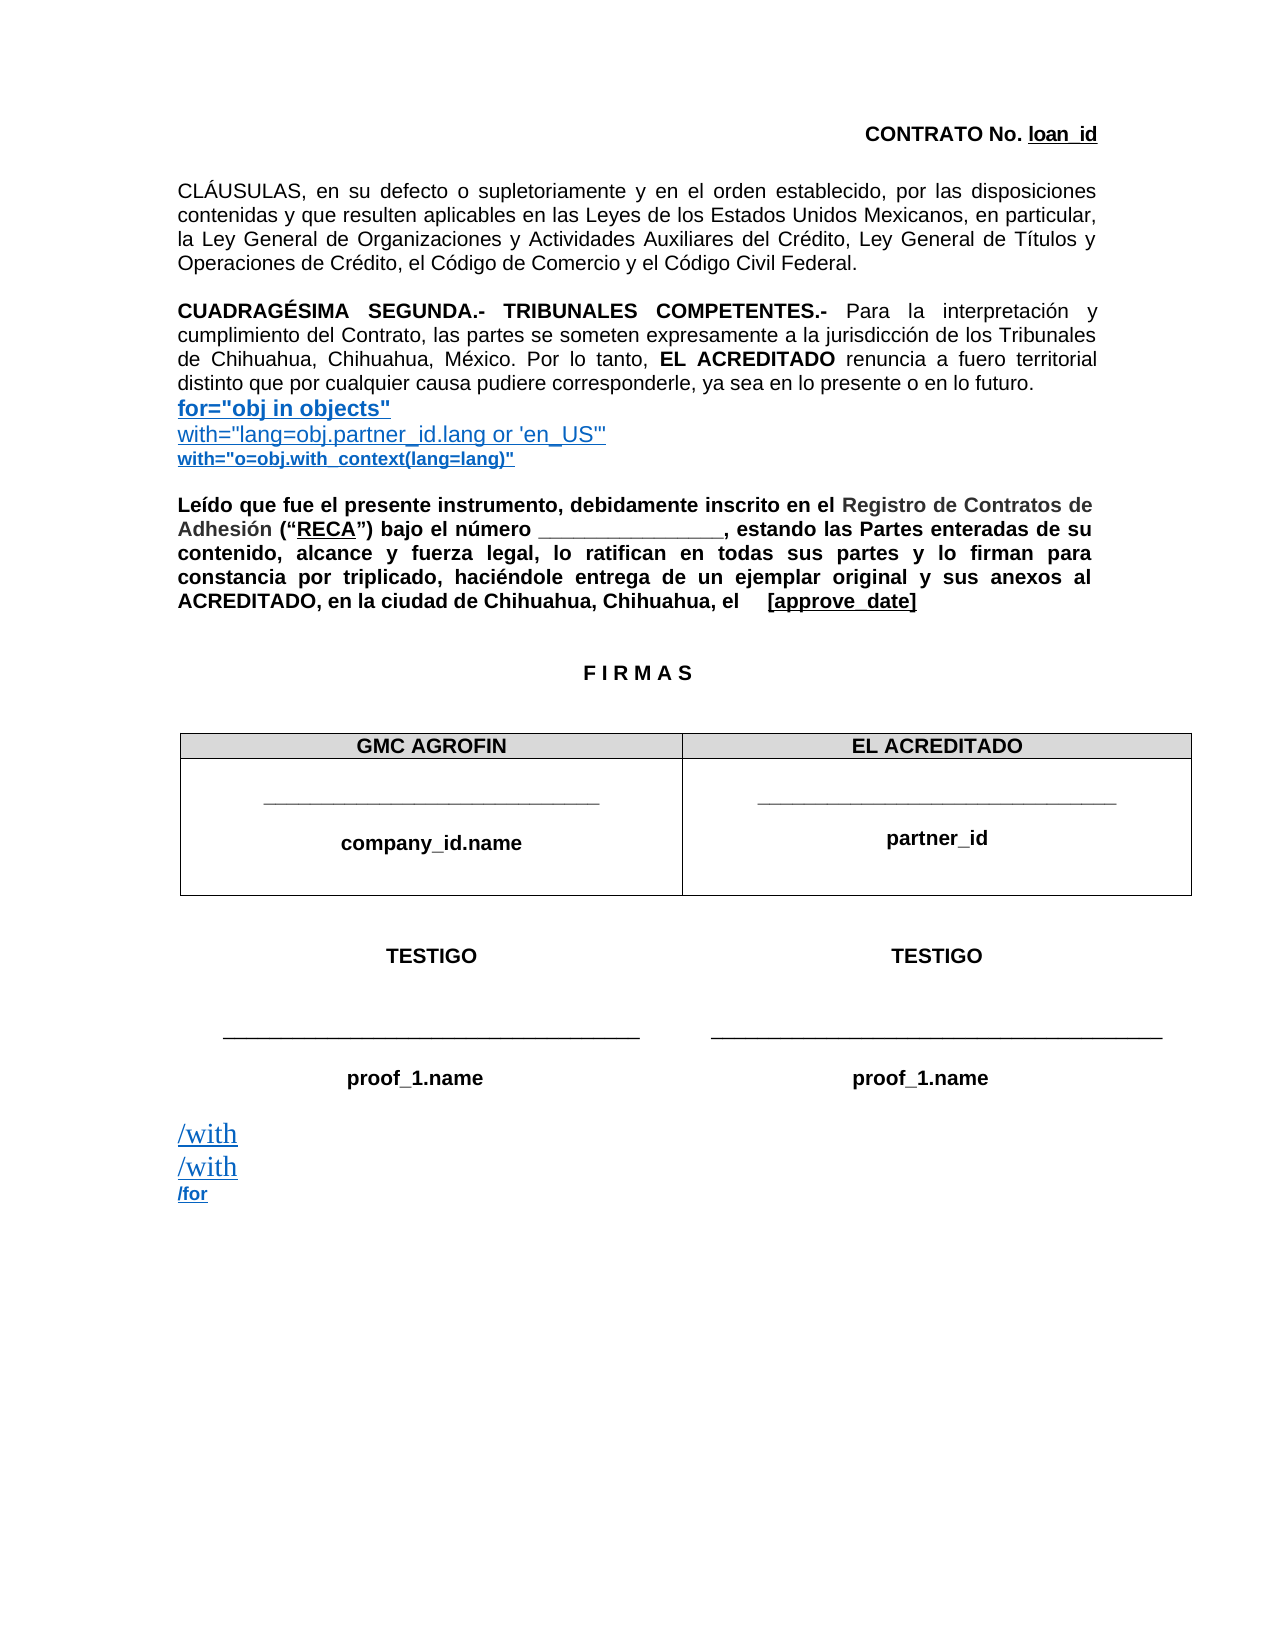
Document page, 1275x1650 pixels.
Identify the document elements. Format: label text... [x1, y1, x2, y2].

text CLÁUSULAS, en su defecto o supletoriamente y en el orden establecido, por las disposiciones contenidas y que resulten aplicables en las Leyes de los Estados Unidos Mexicanos, en particular, la Ley General de Organizaciones y Actividades Auxiliares del Crédito, Ley General de Títulos y Operaciones de Crédito, el Código de Comercio y el Código Civil Federal. [177, 179, 1098, 275]
text with="o=obj.with_context(lang=lang)" [177, 448, 1093, 469]
text with="lang=obj.partner_id.lang or 'en_US'" [177, 421, 1098, 448]
subtitle F I R M A S [177, 661, 1098, 685]
text for="obj in objects" [177, 395, 1098, 421]
table_header GMC AGROFIN [181, 734, 682, 758]
table_header EL ACREDITADO [683, 734, 1191, 758]
text /with [177, 1149, 1098, 1183]
table_cell _____________________________ company_id.name [181, 759, 682, 894]
text CUADRAGÉSIMA SEGUNDA.- TRIBUNALES COMPETENTES.- Para la interpretación y cumplimiento del Contrato, las partes se someten expresamente a la jurisdicción de los Tribunales de Chihuahua, Chihuahua, México. Por lo tanto, EL ACREDITADO renuncia a fuero territorial distinto que por cualquier causa pudiere corresponderle, ya sea en lo presente o en lo futuro. [177, 299, 1098, 395]
text Leído que fue el presente instrumento, debidamente inscrito en el Registro de Contratos de Adhesión (“RECA”) bajo el número ________________, estando las Partes enteradas de su contenido, alcance y fuerza legal, lo ratifican en todas sus partes y lo firman para constancia por triplicado, haciéndole entrega de un ejemplar original y sus anexos al ACREDITADO, en la ciudad de Chihuahua, Chihuahua, el [approve_date] [177, 493, 1093, 613]
text /with [177, 1116, 1098, 1149]
table_cell _______________________________ partner_id [683, 759, 1191, 894]
text /for [177, 1183, 1077, 1204]
table_header TESTIGO ____________________________________ proof_1.name [181, 920, 682, 1116]
table_header TESTIGO _______________________________________ proof_1.name [682, 920, 1191, 1116]
